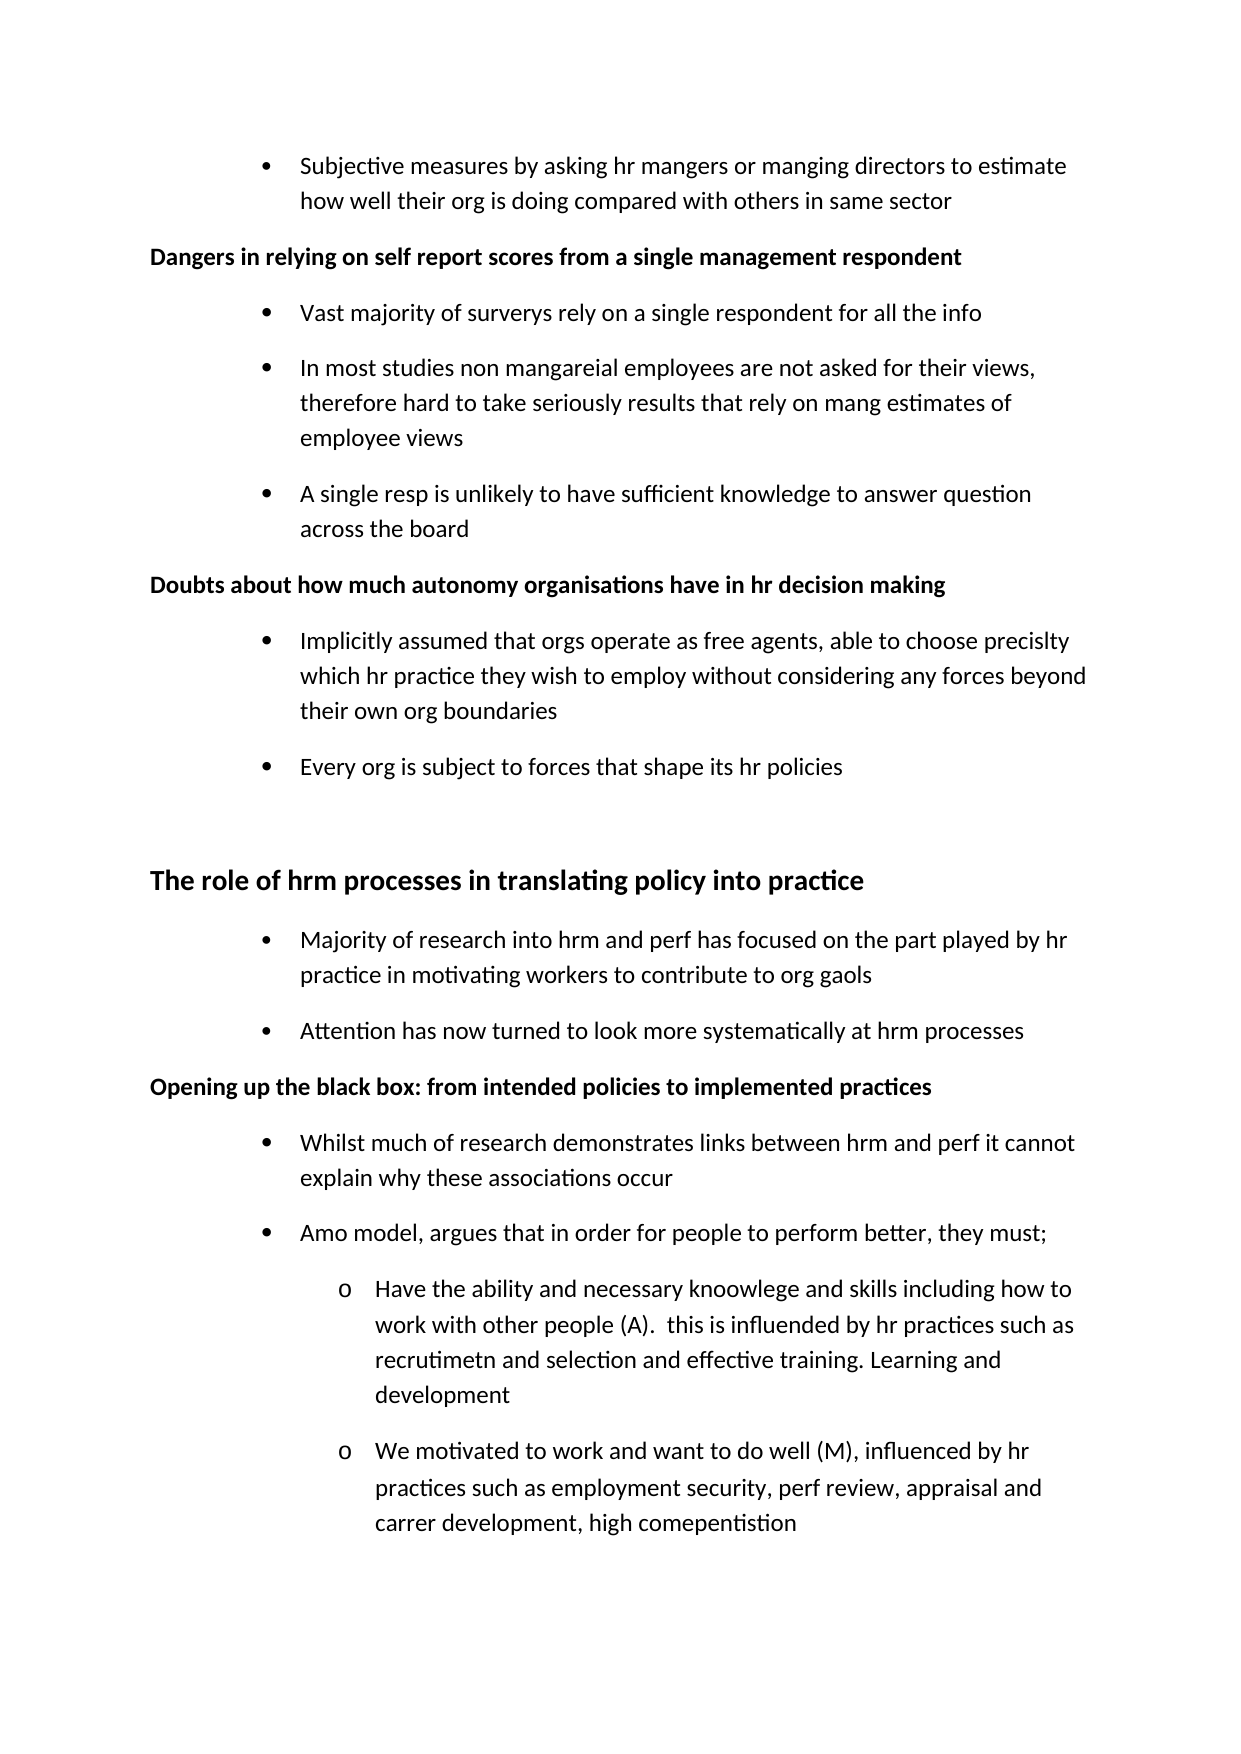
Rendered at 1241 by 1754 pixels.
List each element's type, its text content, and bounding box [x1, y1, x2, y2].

list A single resp is unlikely to have sufficient knowledge to answer question across the board [262, 478, 1090, 544]
list Attention has now turned to look more systematically at hrm processes [262, 1015, 1090, 1046]
list Majority of research into hrm and perf has focused on the part played by hr practice in motivating workers to contribute to org gaols [262, 924, 1090, 990]
text Dangers in relying on self report scores from a single management respondent [150, 241, 1090, 271]
text Opening up the black box: from intended policies to implemented practices [150, 1071, 1090, 1101]
text Doubts about how much autonomy organisations have in hr decision making [150, 569, 1090, 600]
list In most studies non mangareial employees are not asked for their views, therefore hard to take seriously results that rely on mang estimates of employee views [262, 352, 1090, 453]
list Whilst much of research demonstrates links between hrm and perf it cannot explain why these associations occur [262, 1127, 1090, 1192]
list Implicitly assumed that orgs operate as free agents, able to choose precislty which hr practice they wish to employ without considering any forces beyond their own org boundaries [262, 625, 1090, 726]
list Amo model, argues that in order for people to perform better, they must; [262, 1218, 1090, 1248]
list Every org is subject to forces that shape its hr policies [262, 751, 1090, 781]
text The role of hrm processes in translating policy into practice [150, 862, 1090, 898]
list Subjective measures by asking hr mangers or manging directors to estimate how well their org is doing compared with others in same sector [262, 150, 1090, 216]
list We motivated to work and want to do well (M), influenced by hr practices such as employment security, perf review, appraisal and carrer development, high comepentistion [337, 1436, 1090, 1537]
list Vast majority of surverys rely on a single respondent for all the info [262, 297, 1090, 327]
list Have the ability and necessary knoowlege and skills including how to work with other people (A). this is influended by hr practices such as recrutimetn and selection and effective training. Learning and development [337, 1273, 1090, 1410]
